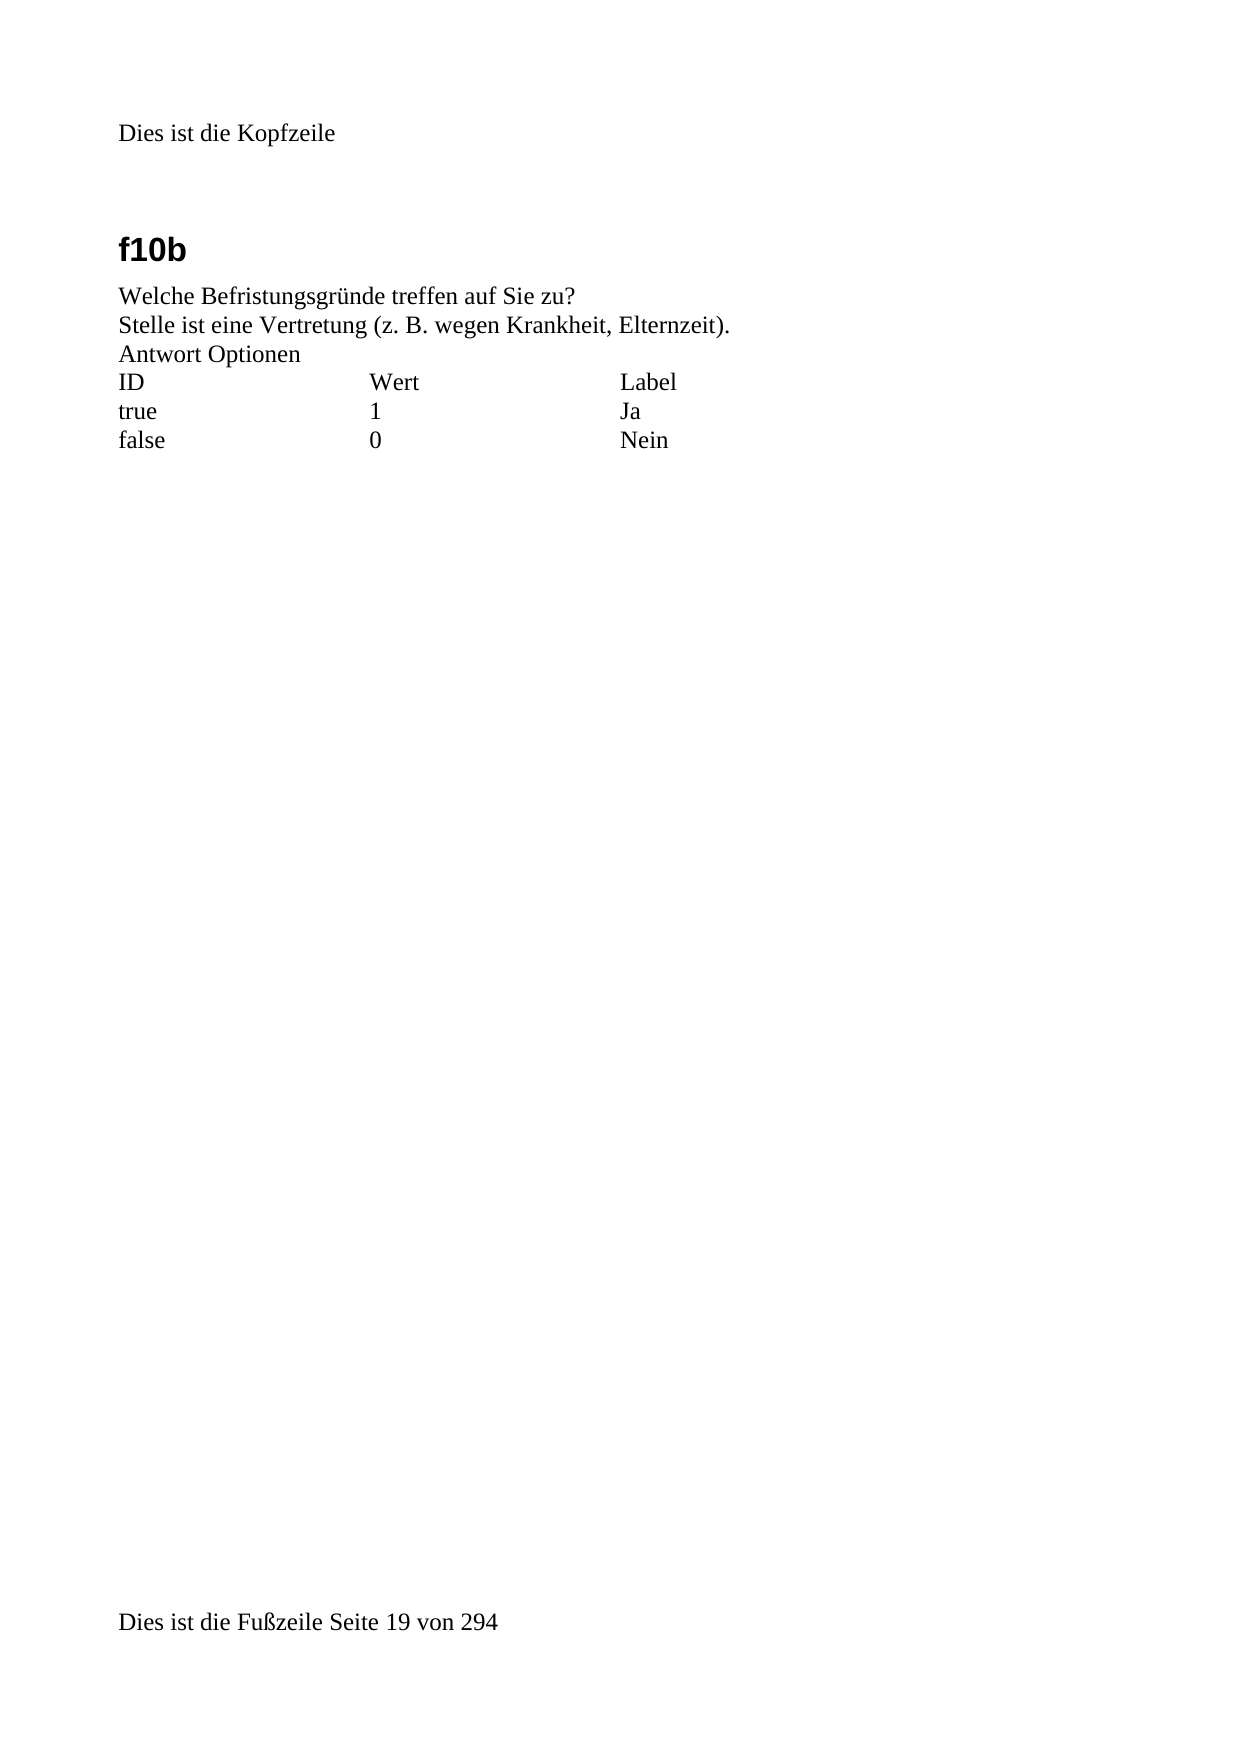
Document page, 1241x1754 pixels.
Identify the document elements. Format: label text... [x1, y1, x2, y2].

table_cell false [118, 425, 369, 454]
table_cell Nein [620, 425, 871, 454]
table_cell true [118, 396, 369, 425]
table_cell Ja [620, 396, 871, 425]
table_cell 0 [369, 425, 620, 454]
table_header Label [620, 368, 871, 396]
text Antwort Optionen [118, 339, 1122, 367]
text Stelle ist eine Vertretung (z. B. wegen Krankheit, Elternzeit). [118, 310, 1122, 339]
subtitle f10b [118, 230, 1122, 269]
table_cell 1 [369, 396, 620, 425]
text Welche Befristungsgründe treffen auf Sie zu? [118, 281, 1122, 310]
table_header Wert [369, 368, 620, 396]
table_header ID [118, 368, 369, 396]
